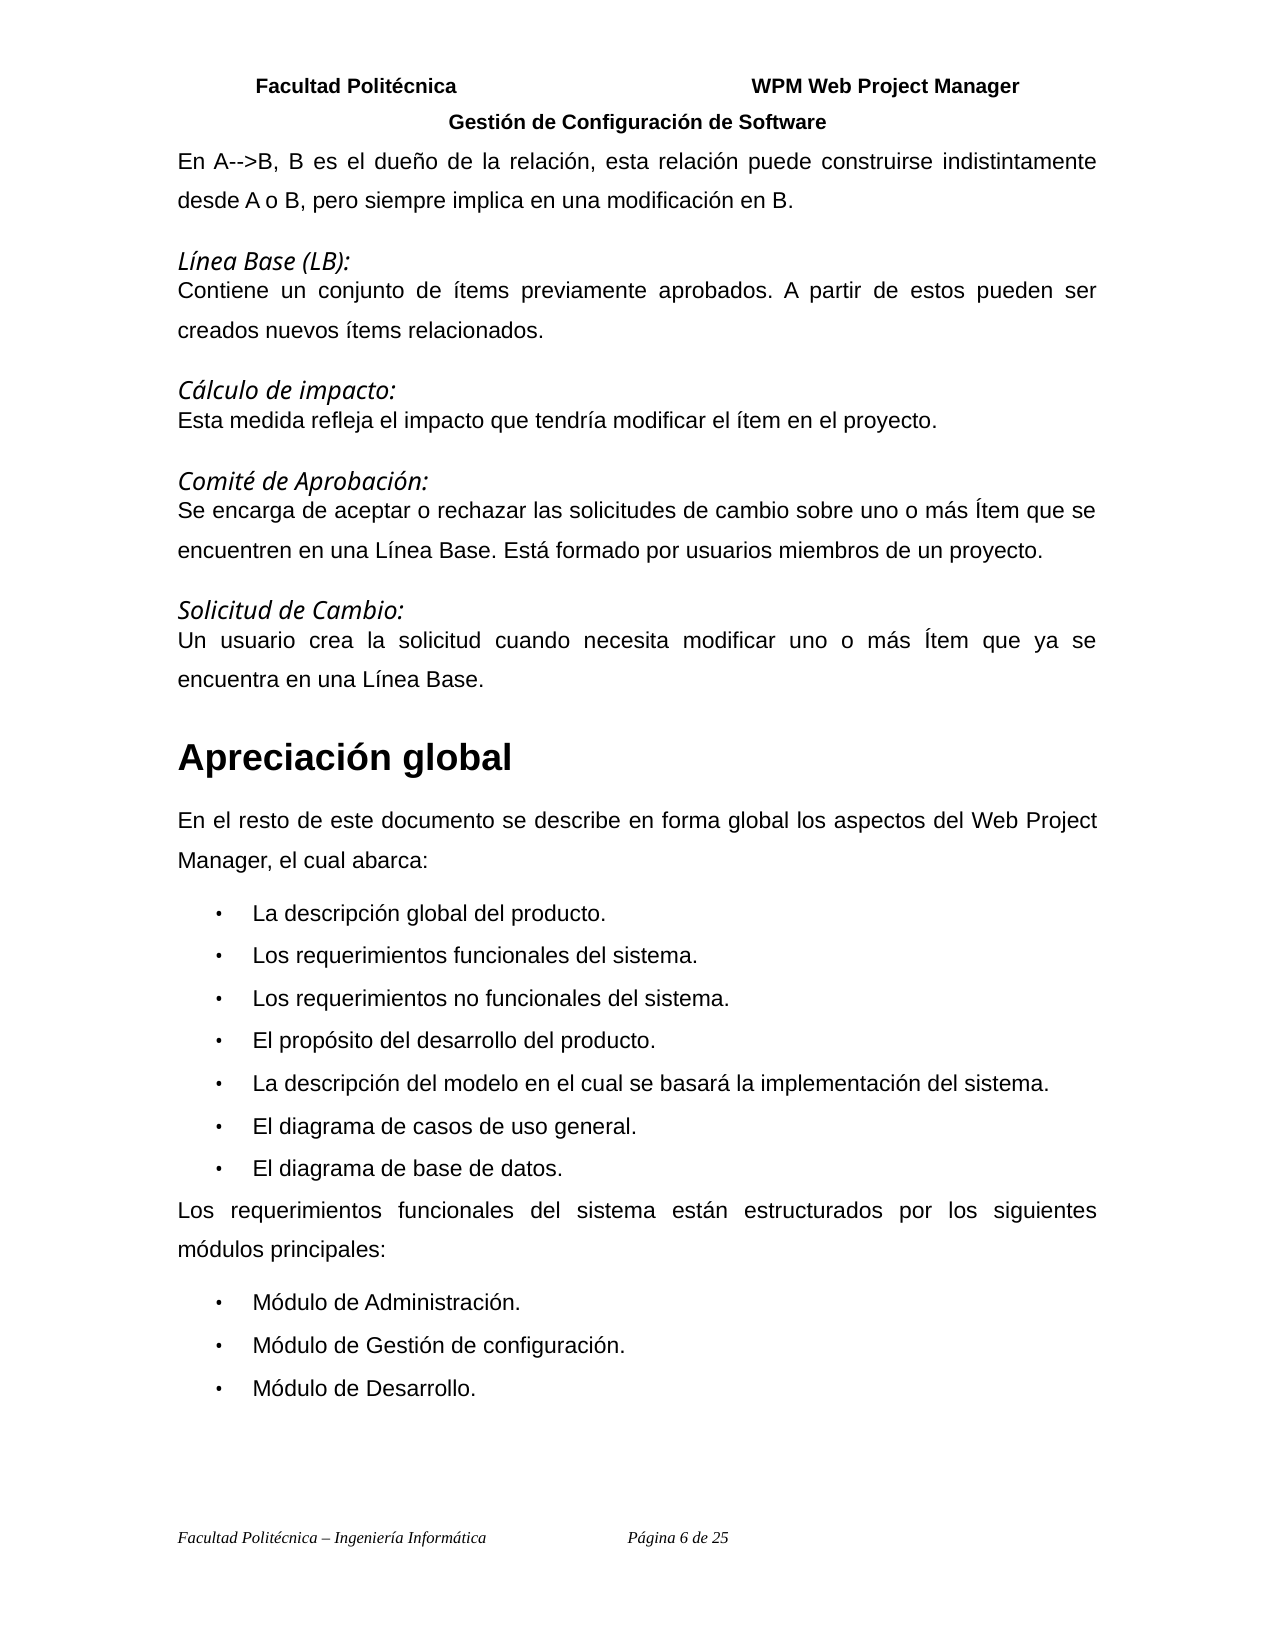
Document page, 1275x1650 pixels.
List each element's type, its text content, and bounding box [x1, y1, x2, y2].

text Esta medida refleja el impacto que tendría modificar el ítem en el proyecto. [177, 407, 1098, 433]
list El diagrama de casos de uso general. [215, 1112, 1098, 1140]
text En el resto de este documento se describe en forma global los aspectos del Web Project Manager, el cual abarca: [177, 807, 1098, 873]
text Solicitud de Cambio: [177, 593, 1098, 627]
list Módulo de Desarrollo. [215, 1374, 1098, 1402]
list Los requerimientos funcionales del sistema. [215, 941, 1098, 970]
text Se encarga de aceptar o rechazar las solicitudes de cambio sobre uno o más Ítem que se encuentren en una Línea Base. Está formado por usuarios miembros de un proyecto. [177, 497, 1098, 563]
text En A-->B, B es el dueño de la relación, esta relación puede construirse indistintamente desde A o B, pero siempre implica en una modificación en B. [177, 148, 1098, 213]
text Comité de Aprobación: [177, 463, 1098, 497]
text Un usuario crea la solicitud cuando necesita modificar uno o más Ítem que ya se encuentra en una Línea Base. [177, 627, 1098, 693]
text Apreciación global [177, 735, 1098, 778]
list El diagrama de base de datos. [215, 1154, 1098, 1183]
list Módulo de Administración. [215, 1288, 1098, 1317]
list El propósito del desarrollo del producto. [215, 1027, 1098, 1055]
text Contiene un conjunto de ítems previamente aprobados. A partir de estos pueden ser creados nuevos ítems relacionados. [177, 277, 1098, 343]
text Línea Base (LB): [177, 243, 1098, 277]
list Módulo de Gestión de configuración. [215, 1331, 1098, 1359]
text Cálculo de impacto: [177, 373, 1098, 407]
list La descripción del modelo en el cual se basará la implementación del sistema. [215, 1069, 1098, 1098]
list La descripción global del producto. [215, 899, 1098, 927]
text Los requerimientos funcionales del sistema están estructurados por los siguientes módulos principales: [177, 1197, 1098, 1263]
list Los requerimientos no funcionales del sistema. [215, 984, 1098, 1012]
